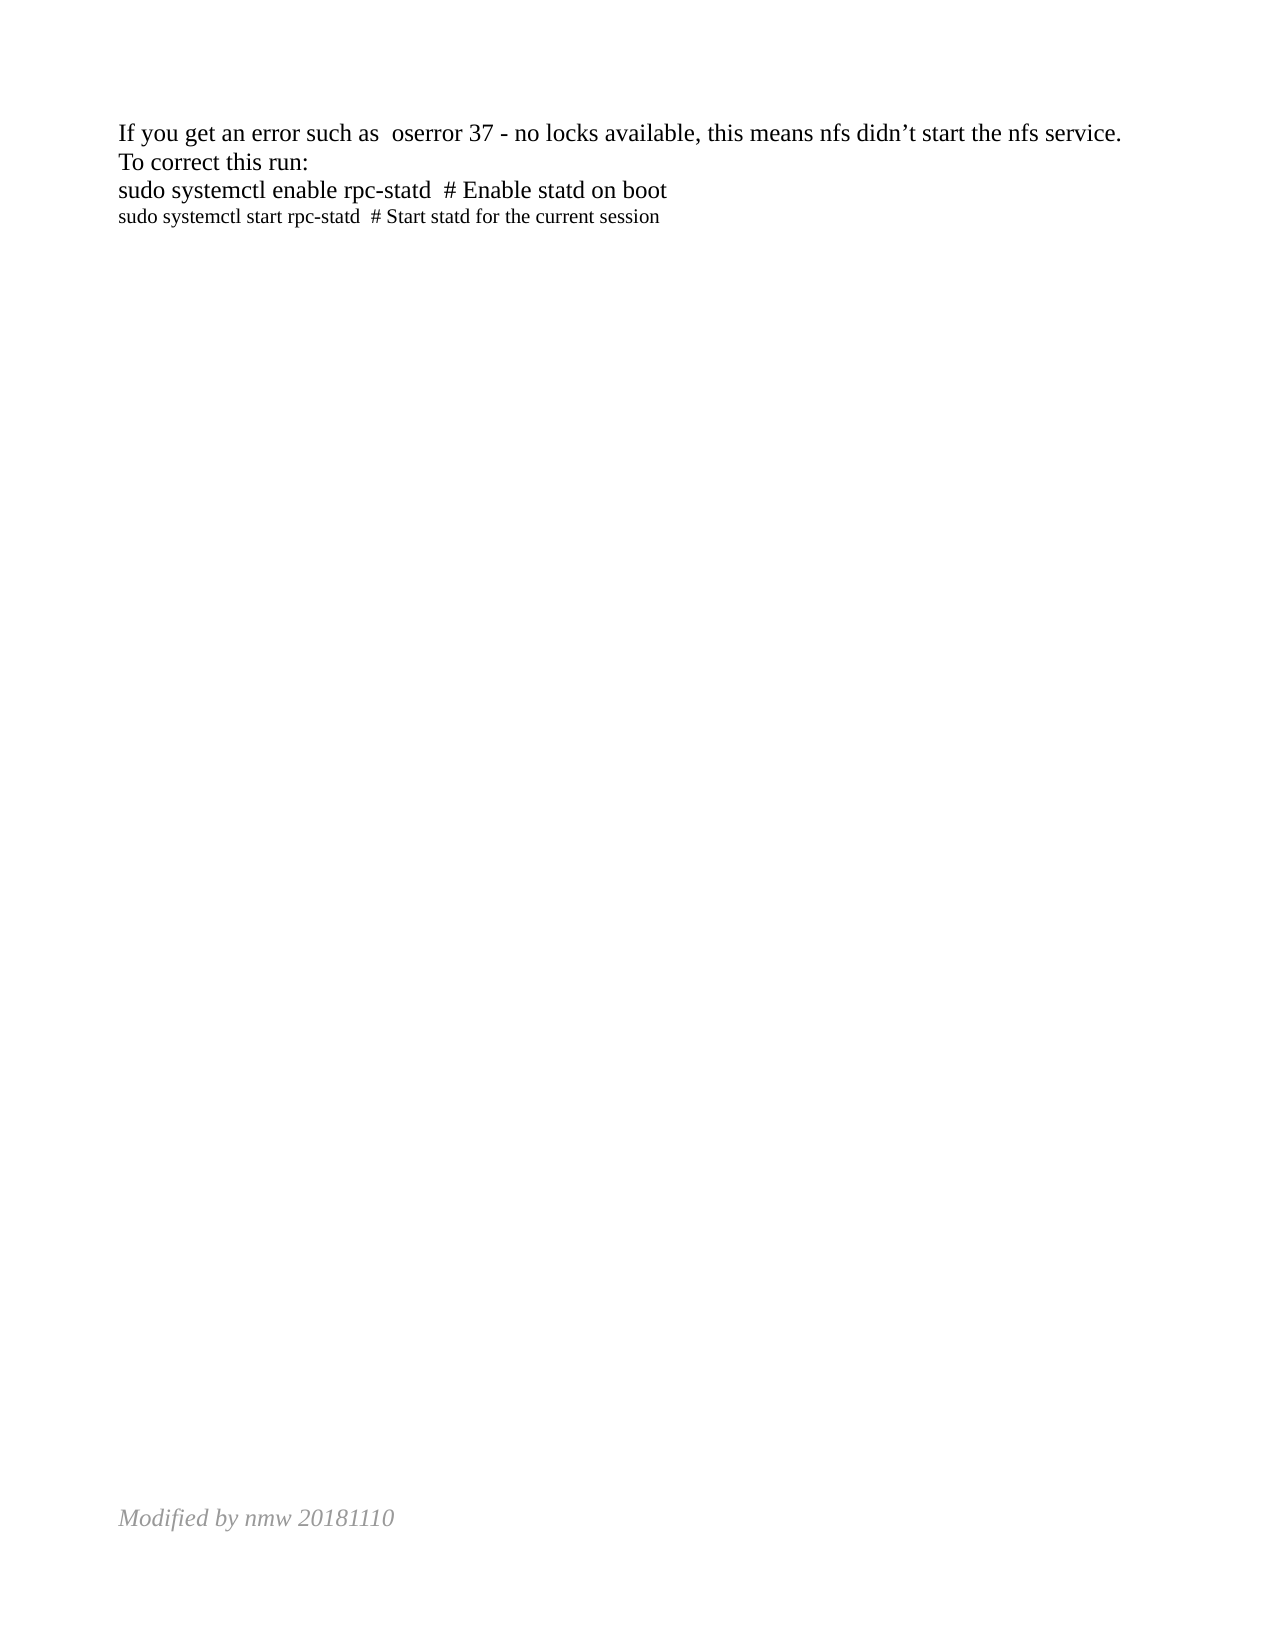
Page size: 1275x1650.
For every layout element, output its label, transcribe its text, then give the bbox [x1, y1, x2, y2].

text sudo systemctl enable rpc-statd # Enable statd on boot [118, 176, 1157, 204]
text sudo systemctl start rpc-statd # Start statd for the current session [118, 204, 1157, 228]
text If you get an error such as oserror 37 - no locks available, this means nfs didn’t start the nfs service. To correct this run: [118, 118, 1157, 176]
